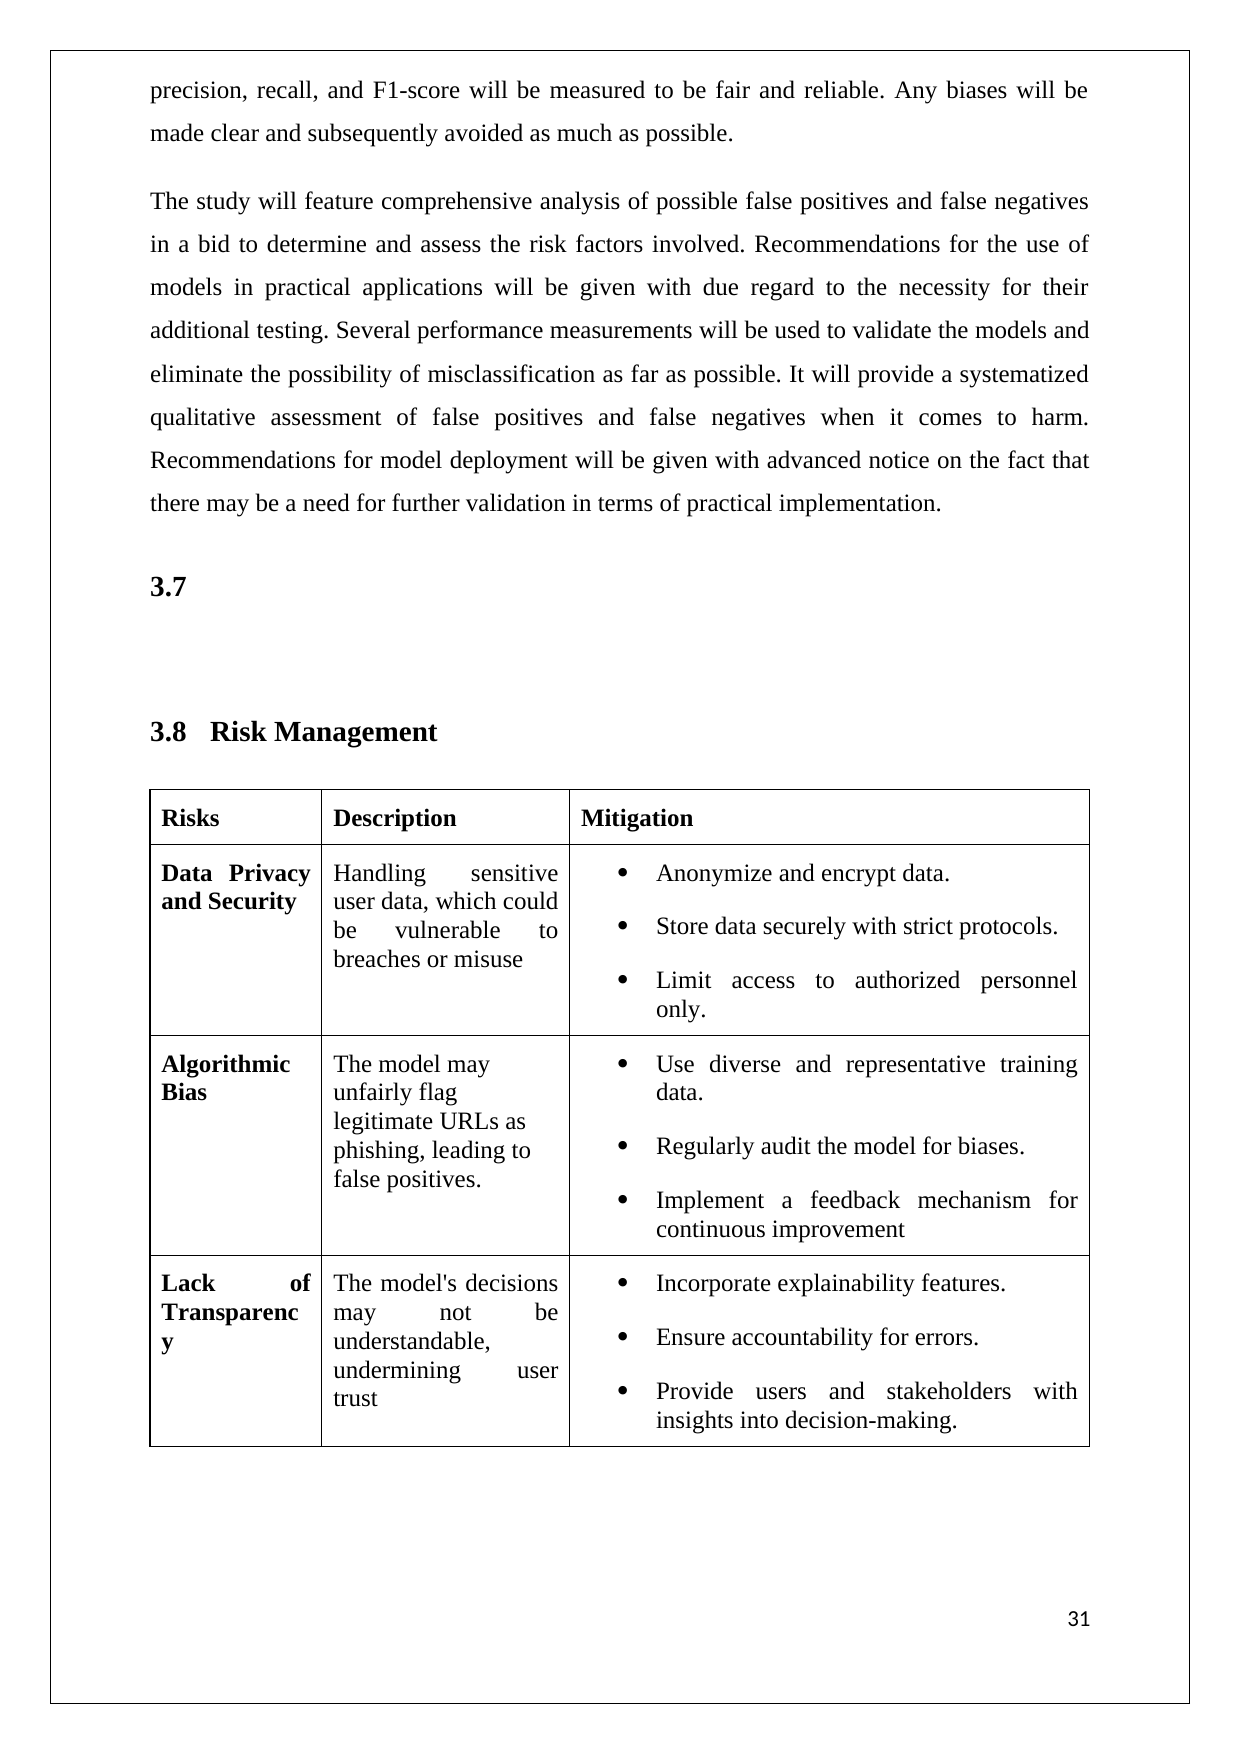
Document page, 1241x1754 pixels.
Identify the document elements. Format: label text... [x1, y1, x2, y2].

table_cell Data Privacy and Security [151, 845, 321, 1035]
table_header Description [322, 790, 569, 844]
text The study will feature comprehensive analysis of possible false positives and false negatives in a bid to determine and assess the risk factors involved. Recommendations for the use of models in practical applications will be given with due regard to the necessity for their additional testing. Several performance measurements will be used to validate the models and eliminate the possibility of misclassification as far as possible. It will provide a systematized qualitative assessment of false positives and false negatives when it comes to harm. Recommendations for model deployment will be given with advanced notice on the fact that there may be a need for further validation in terms of practical implementation. [150, 186, 1090, 517]
table_cell The model's decisions may not be understandable, undermining user trust [322, 1256, 569, 1446]
table_cell Handling sensitive user data, which could be vulnerable to breaches or misuse [322, 845, 569, 1035]
table_cell Use diverse and representative training data. Regularly audit the model for biases. Implement a feedback mechanism for continuous improvement [570, 1036, 1089, 1255]
text precision, recall, and F1-score will be measured to be fair and reliable. Any biases will be made clear and subsequently avoided as much as possible. [150, 75, 1090, 147]
subtitle Risk Management [150, 714, 1090, 747]
table_header Risks [151, 790, 321, 844]
table_cell Algorithmic Bias [151, 1036, 321, 1255]
table_header Mitigation [570, 790, 1089, 844]
table_cell The model may unfairly flag legitimate URLs as phishing, leading to false positives. [322, 1036, 569, 1255]
table_cell Anonymize and encrypt data. Store data securely with strict protocols. Limit access to authorized personnel only. [570, 845, 1089, 1035]
table_cell Lack of Transparency [151, 1256, 321, 1446]
table_cell Incorporate explainability features. Ensure accountability for errors. Provide users and stakeholders with insights into decision-making. [570, 1256, 1089, 1446]
